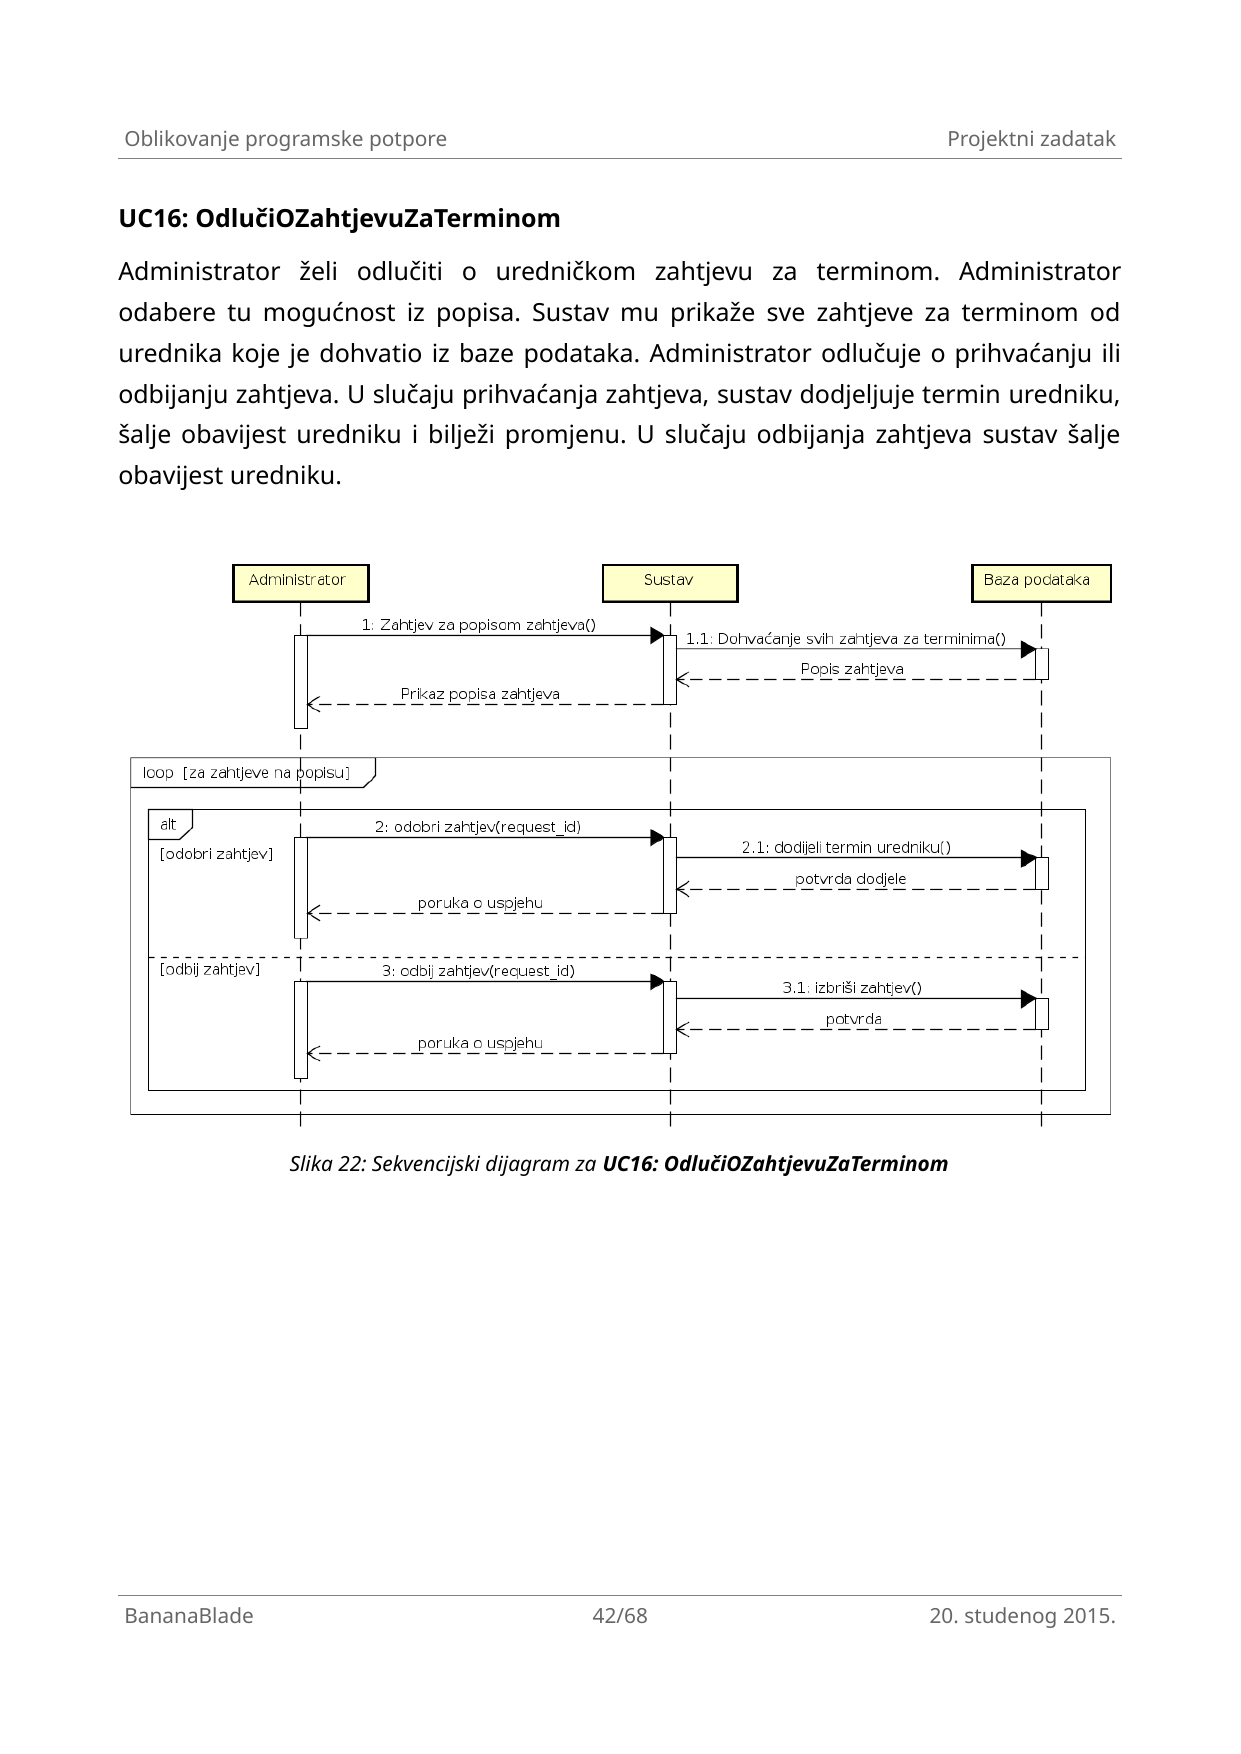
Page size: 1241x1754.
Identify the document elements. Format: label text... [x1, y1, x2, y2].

text Administrator želi odlučiti o uredničkom zahtjevu za terminom. Administrator odabere tu mogućnost iz popisa. Sustav mu prikaže sve zahtjeve za terminom od urednika koje je dohvatio iz baze podataka. Administrator odlučuje o prihvaćanju ili odbijanju zahtjeva. U slučaju prihvaćanja zahtjeva, sustav dodjeljuje termin uredniku, šalje obavijest uredniku i bilježi promjenu. U slučaju odbijanja zahtjeva sustav šalje obavijest uredniku. [118, 254, 1122, 492]
subtitle UC16: OdlučiOZahtjevuZaTerminom [118, 201, 1122, 234]
text Slika 22: Sekvencijski dijagram za UC16: OdlučiOZahtjevuZaTerminom [118, 1144, 1122, 1178]
picture [118, 552, 1123, 1144]
